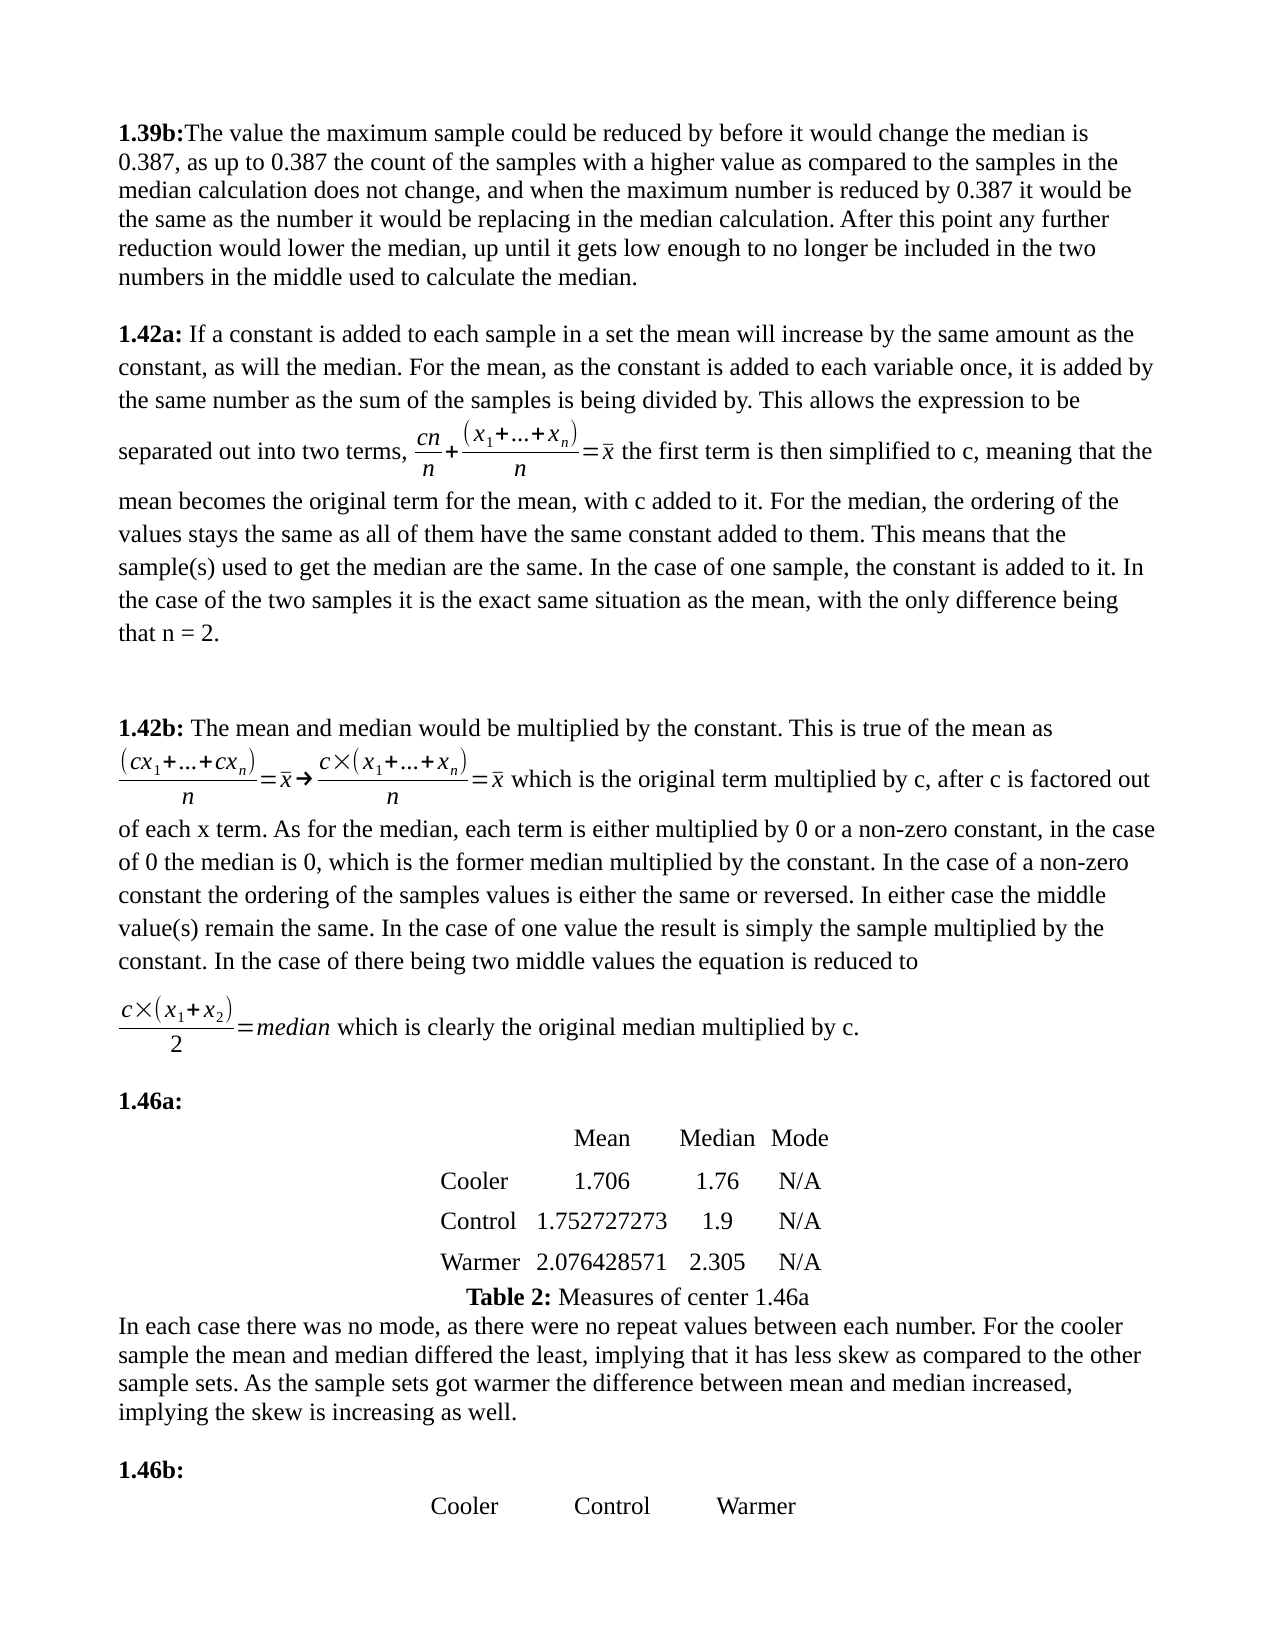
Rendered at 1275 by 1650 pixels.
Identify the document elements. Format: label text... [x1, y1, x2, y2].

table_cell N/A [762, 1200, 838, 1240]
table_cell Cooler [437, 1160, 531, 1200]
table_cell 1.9 [673, 1200, 762, 1240]
table_header Median [673, 1115, 762, 1160]
table_header Mean [531, 1115, 673, 1160]
table_cell 2.076428571 [531, 1240, 673, 1282]
text 1.46b: [118, 1455, 1157, 1483]
table_cell 1.76 [673, 1160, 762, 1200]
text In each case there was no mode, as there were no repeat values between each number. For the cooler sample the mean and median differed the least, implying that it has less skew as compared to the other sample sets. As the sample sets got warmer the difference between mean and median increased, implying the skew is increasing as well. [118, 1311, 1157, 1426]
table_header Mode [762, 1115, 838, 1160]
text Table 2: Measures of center 1.46a [118, 1282, 1157, 1311]
text 1.42a: If a constant is added to each sample in a set the mean will increase by the same amount as the constant, as will the median. For the mean, as the constant is added to each variable once, it is added by the same number as the sum of the samples is being divided by. This allows the expression to be separated out into two terms, the first term is then simplified to c, meaning that the mean becomes the original term for the mean, with c added to it. For the median, the ordering of the values stays the same as all of them have the same constant added to them. This means that the sample(s) used to get the median are the same. In the case of one sample, the constant is added to it. In the case of the two samples it is the exact same situation as the mean, with the only difference being that n = 2. [118, 319, 1157, 647]
text 1.46a: [118, 1086, 1157, 1115]
table_cell 1.706 [531, 1160, 673, 1200]
table_header Control [571, 1484, 713, 1528]
text 1.39b:The value the maximum sample could be reduced by before it would change the median is 0.387, as up to 0.387 the count of the samples with a higher value as compared to the samples in the median calculation does not change, and when the maximum number is reduced by 0.387 it would be the same as the number it would be replacing in the median calculation. After this point any further reduction would lower the median, up until it gets low enough to no longer be included in the two numbers in the middle used to calculate the median. [118, 118, 1157, 291]
text 1.42b: The mean and median would be multiplied by the constant. This is true of the mean as which is the original term multiplied by c, after c is factored out of each x term. As for the median, each term is either multiplied by 0 or a non-zero constant, in the case of 0 the median is 0, which is the former median multiplied by the constant. In the case of a non-zero constant the ordering of the samples values is either the same or reversed. In either case the middle value(s) remain the same. In the case of one value the result is simply the sample multiplied by the constant. In the case of there being two middle values the equation is reduced to [118, 713, 1157, 975]
table_cell N/A [762, 1240, 838, 1282]
table_header [437, 1115, 531, 1160]
table_cell N/A [762, 1160, 838, 1200]
table_header Warmer [713, 1484, 847, 1528]
table_cell 2.305 [673, 1240, 762, 1282]
table_cell Warmer [437, 1240, 531, 1282]
table_cell 1.752727273 [531, 1200, 673, 1240]
table_header Cooler [428, 1484, 571, 1528]
table_cell Control [437, 1200, 531, 1240]
text which is clearly the original median multiplied by c. [118, 994, 1157, 1058]
